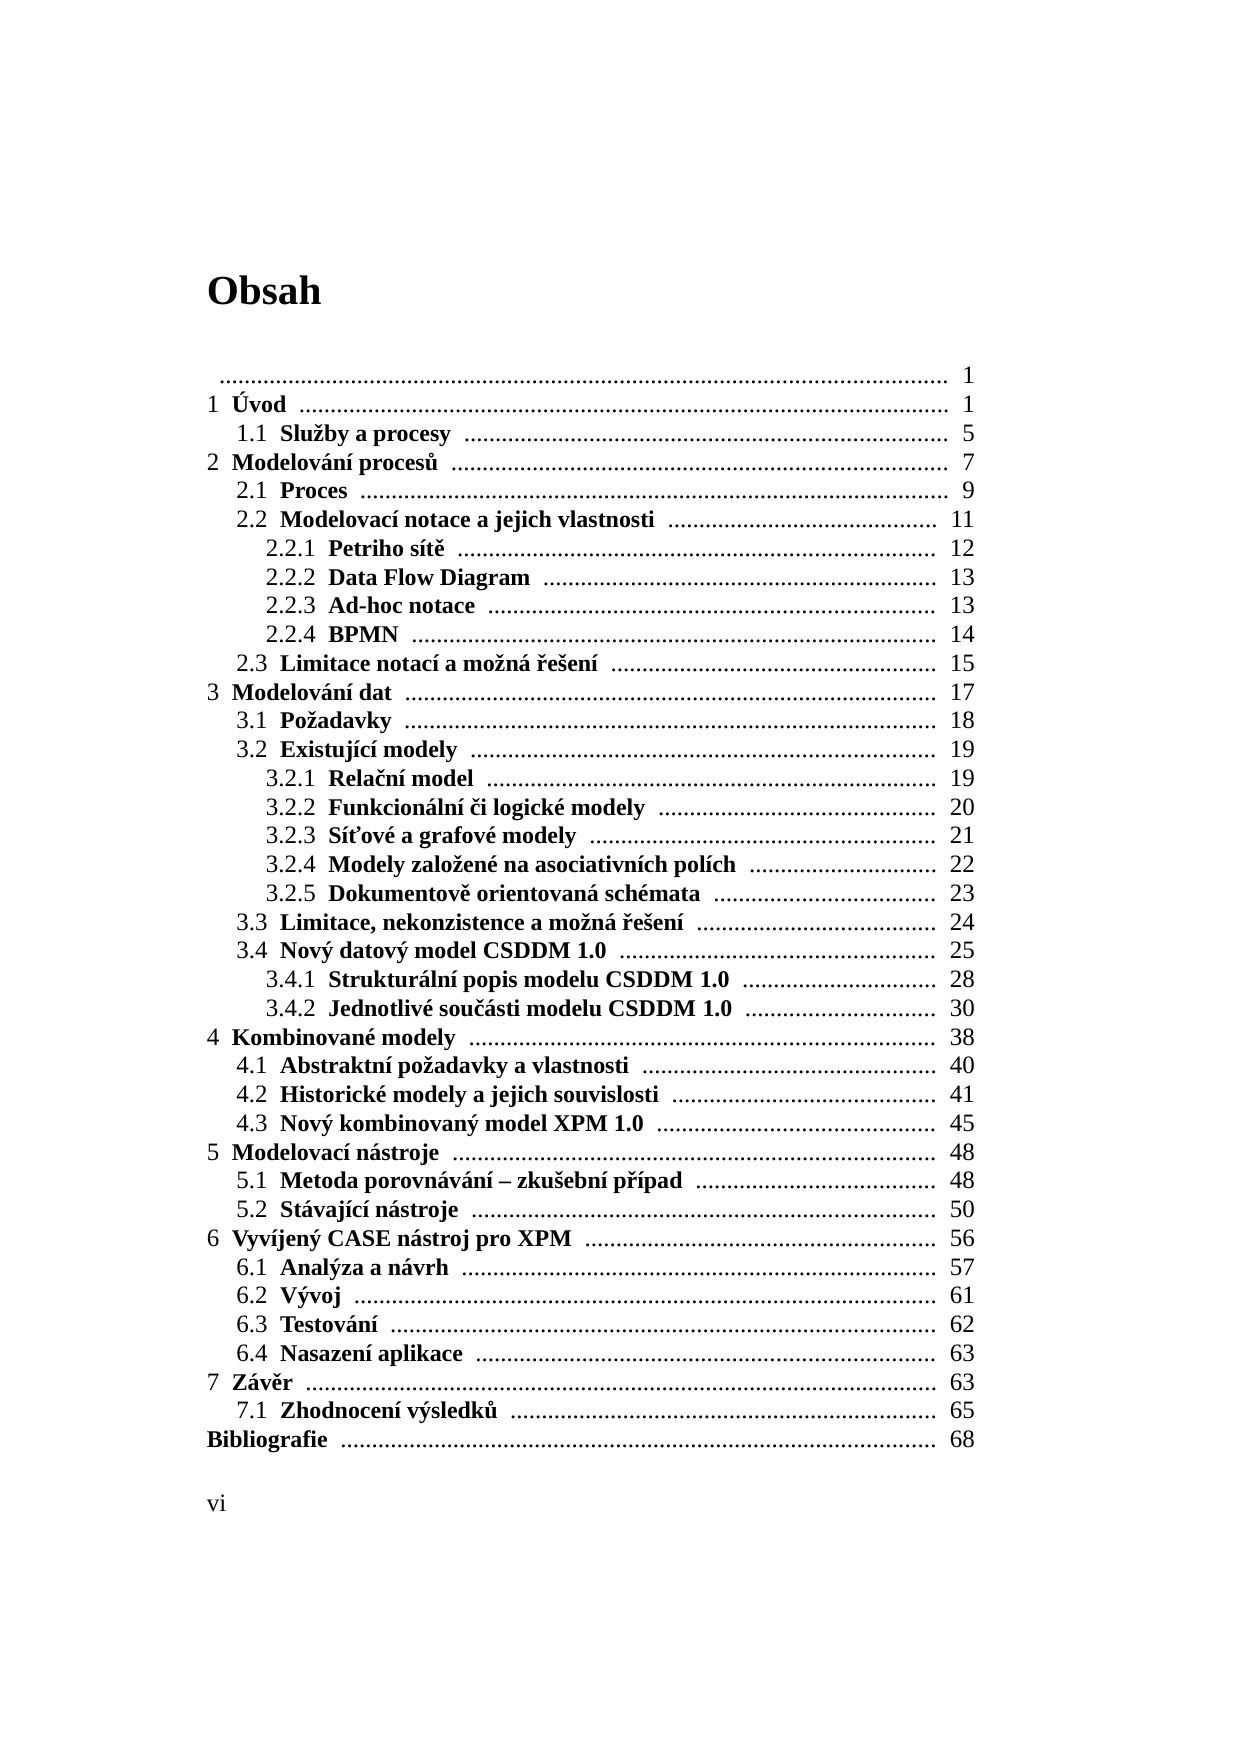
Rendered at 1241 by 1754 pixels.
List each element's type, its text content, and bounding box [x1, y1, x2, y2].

text 3.2.1 Relační model 19 [266, 763, 974, 792]
text 3.4 Nový datový model CSDDM 1.0 25 [236, 936, 974, 964]
text 2.2.2 Data Flow Diagram 13 [266, 562, 974, 591]
text 4.3 Nový kombinovaný model XPM 1.0 45 [236, 1108, 974, 1137]
text 2.2.3 Ad-hoc notace 13 [266, 591, 974, 619]
text 6.4 Nasazení aplikace 63 [236, 1338, 974, 1367]
text 6.3 Testování 62 [236, 1309, 974, 1338]
text 6 Vyvíjený CASE nástroj pro XPM 56 [207, 1223, 974, 1252]
text 3.2.5 Dokumentově orientovaná schémata 23 [266, 878, 974, 907]
text 3.4.1 Strukturální popis modelu CSDDM 1.0 28 [266, 964, 974, 993]
text 2.1 Proces 9 [236, 476, 974, 504]
subtitle Obsah [207, 266, 974, 313]
text 1.1 Služby a procesy 5 [236, 418, 974, 447]
text 2.2 Modelovací notace a jejich vlastnosti 11 [236, 504, 974, 533]
text 2.3 Limitace notací a možná řešení 15 [236, 648, 974, 677]
text 3.2.2 Funkcionální či logické modely 20 [266, 792, 974, 821]
text 3.2.3 Síťové a grafové modely 21 [266, 821, 974, 849]
text 2 Modelování procesů 7 [207, 447, 974, 476]
text 5 Modelovací nástroje 48 [207, 1137, 974, 1166]
text 2.2.1 Petriho sítě 12 [266, 533, 974, 562]
text 1 Úvod 1 [207, 389, 974, 418]
text 5.2 Stávající nástroje 50 [236, 1194, 974, 1223]
text 7.1 Zhodnocení výsledků 65 [236, 1396, 974, 1424]
text 3.1 Požadavky 18 [236, 706, 974, 734]
text 3.2.4 Modely založené na asociativních polích 22 [266, 849, 974, 878]
text 6.1 Analýza a návrh 57 [236, 1252, 974, 1281]
text 6.2 Vývoj 61 [236, 1281, 974, 1309]
text 3.4.2 Jednotlivé součásti modelu CSDDM 1.0 30 [266, 993, 974, 1022]
text 4 Kombinované modely 38 [207, 1022, 974, 1051]
text 3 Modelování dat 17 [207, 677, 974, 706]
text Bibliografie 68 [207, 1424, 974, 1453]
text 3.2 Existující modely 19 [236, 734, 974, 763]
text 7 Závěr 63 [207, 1367, 974, 1396]
text 5.1 Metoda porovnávání – zkušební případ 48 [236, 1166, 974, 1194]
text 1 [207, 361, 974, 389]
text 4.1 Abstraktní požadavky a vlastnosti 40 [236, 1051, 974, 1079]
text 2.2.4 BPMN 14 [266, 619, 974, 648]
text 3.3 Limitace, nekonzistence a možná řešení 24 [236, 907, 974, 936]
text 4.2 Historické modely a jejich souvislosti 41 [236, 1079, 974, 1108]
